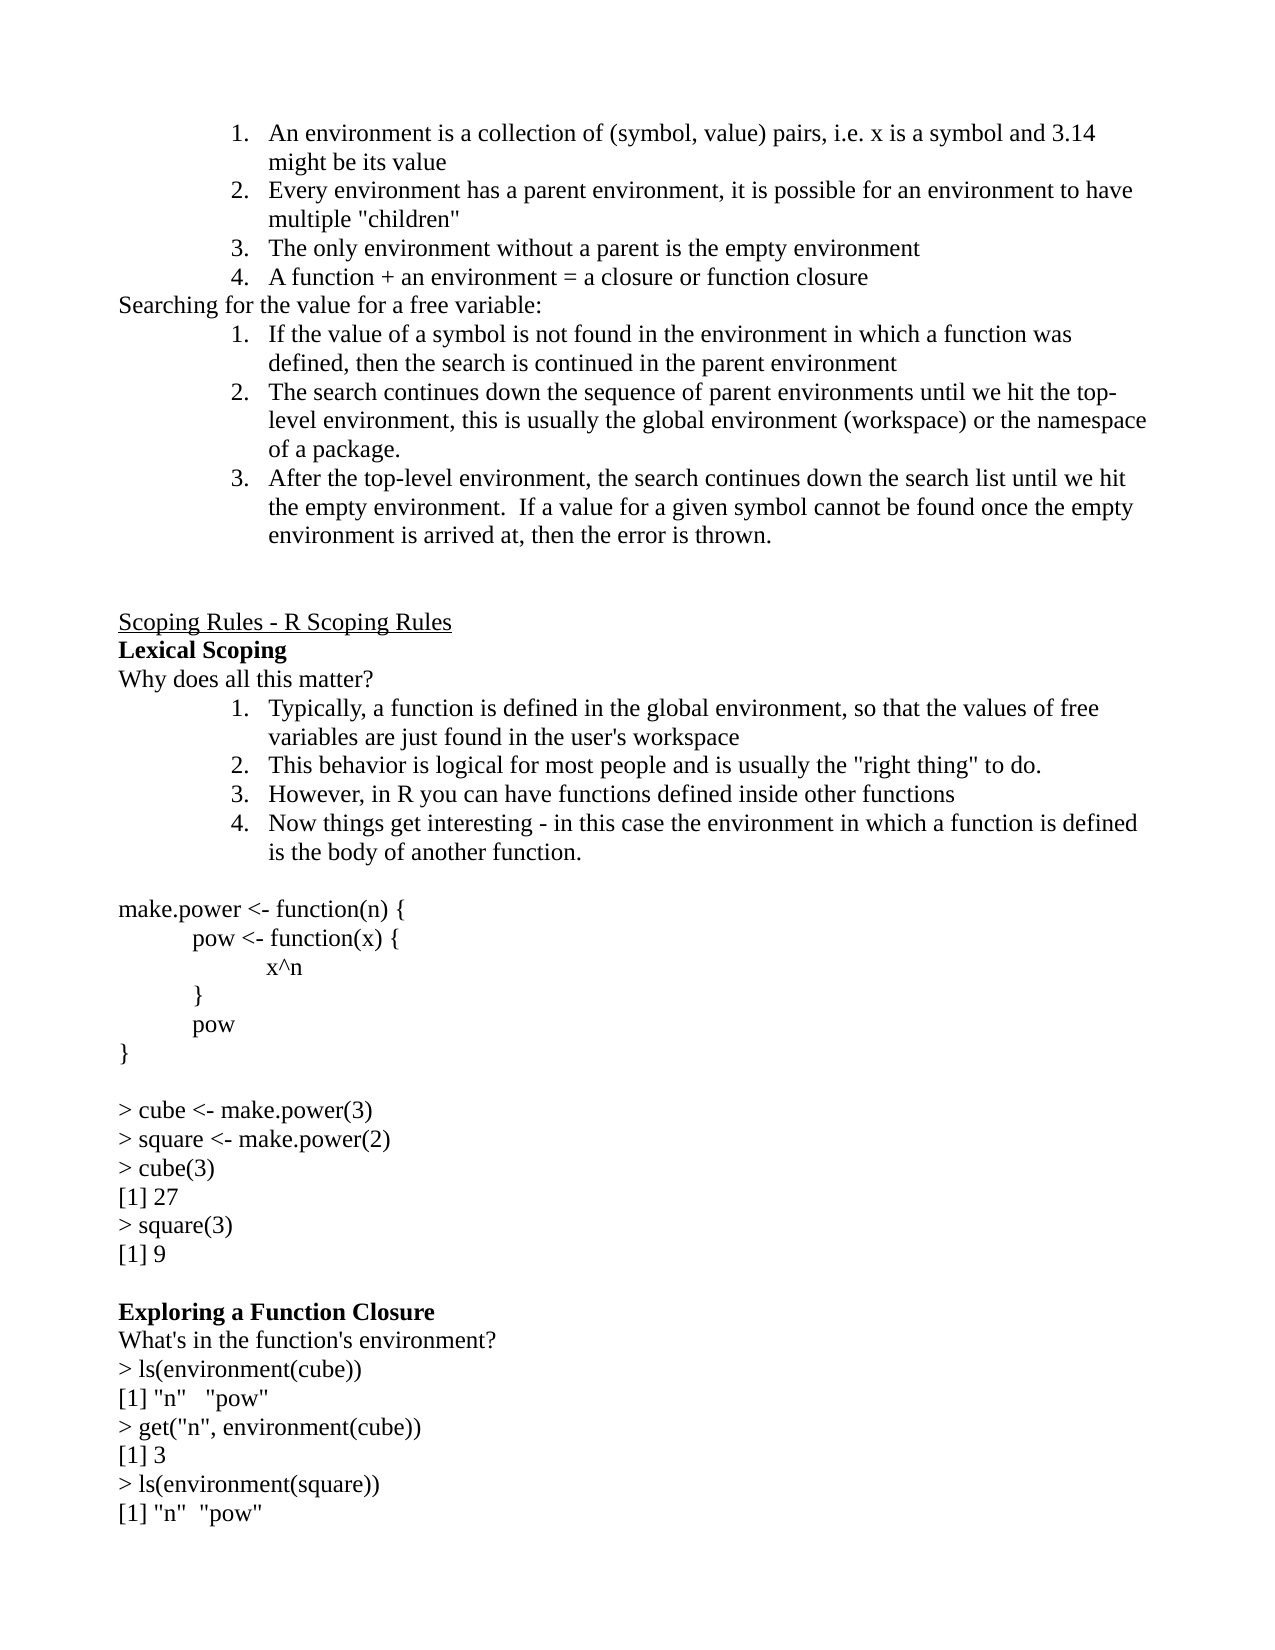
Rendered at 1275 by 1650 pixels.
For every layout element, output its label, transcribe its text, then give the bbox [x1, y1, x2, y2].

text [1] 9 [118, 1239, 1157, 1268]
text Why does all this matter? [118, 664, 1157, 693]
list If the value of a symbol is not found in the environment in which a function was defined, then the search is continued in the parent environment [231, 319, 1157, 377]
list Every environment has a parent environment, it is possible for an environment to have multiple "children" [231, 176, 1157, 233]
text } [118, 1038, 1157, 1067]
text Lexical Scoping [118, 636, 1157, 664]
list However, in R you can have functions defined inside other functions [231, 779, 1157, 808]
text > square <- make.power(2) [118, 1124, 1157, 1153]
text Searching for the value for a free variable: [118, 291, 1157, 319]
text > ls(environment(square)) [118, 1469, 1157, 1498]
list An environment is a collection of (symbol, value) pairs, i.e. x is a symbol and 3.14 might be its value [231, 118, 1157, 176]
list The only environment without a parent is the empty environment [231, 233, 1157, 262]
text pow [118, 1009, 1157, 1038]
text [1] 3 [118, 1441, 1157, 1469]
text Exploring a Function Closure [118, 1297, 1157, 1326]
text pow <- function(x) { [118, 923, 1157, 952]
list Typically, a function is defined in the global environment, so that the values of free variables are just found in the user's workspace [231, 693, 1157, 751]
text > ls(environment(cube)) [118, 1354, 1157, 1383]
text } [118, 981, 1157, 1009]
text Scoping Rules - R Scoping Rules [118, 607, 1157, 636]
text What's in the function's environment? [118, 1326, 1157, 1354]
list A function + an environment = a closure or function closure [231, 262, 1157, 291]
list The search continues down the sequence of parent environments until we hit the top-level environment, this is usually the global environment (workspace) or the namespace of a package. [231, 377, 1157, 463]
text [1] 27 [118, 1182, 1157, 1211]
text [1] "n" "pow" [118, 1498, 1157, 1527]
text [1] "n" "pow" [118, 1383, 1157, 1412]
list After the top-level environment, the search continues down the search list until we hit the empty environment. If a value for a given symbol cannot be found once the empty environment is arrived at, then the error is thrown. [231, 463, 1157, 549]
text > square(3) [118, 1211, 1157, 1239]
text make.power <- function(n) { [118, 894, 1157, 923]
list Now things get interesting - in this case the environment in which a function is defined is the body of another function. [231, 808, 1157, 866]
text > cube(3) [118, 1153, 1157, 1182]
text > cube <- make.power(3) [118, 1096, 1157, 1124]
text > get("n", environment(cube)) [118, 1412, 1157, 1441]
list This behavior is logical for most people and is usually the "right thing" to do. [231, 751, 1157, 779]
text x^n [118, 952, 1157, 981]
